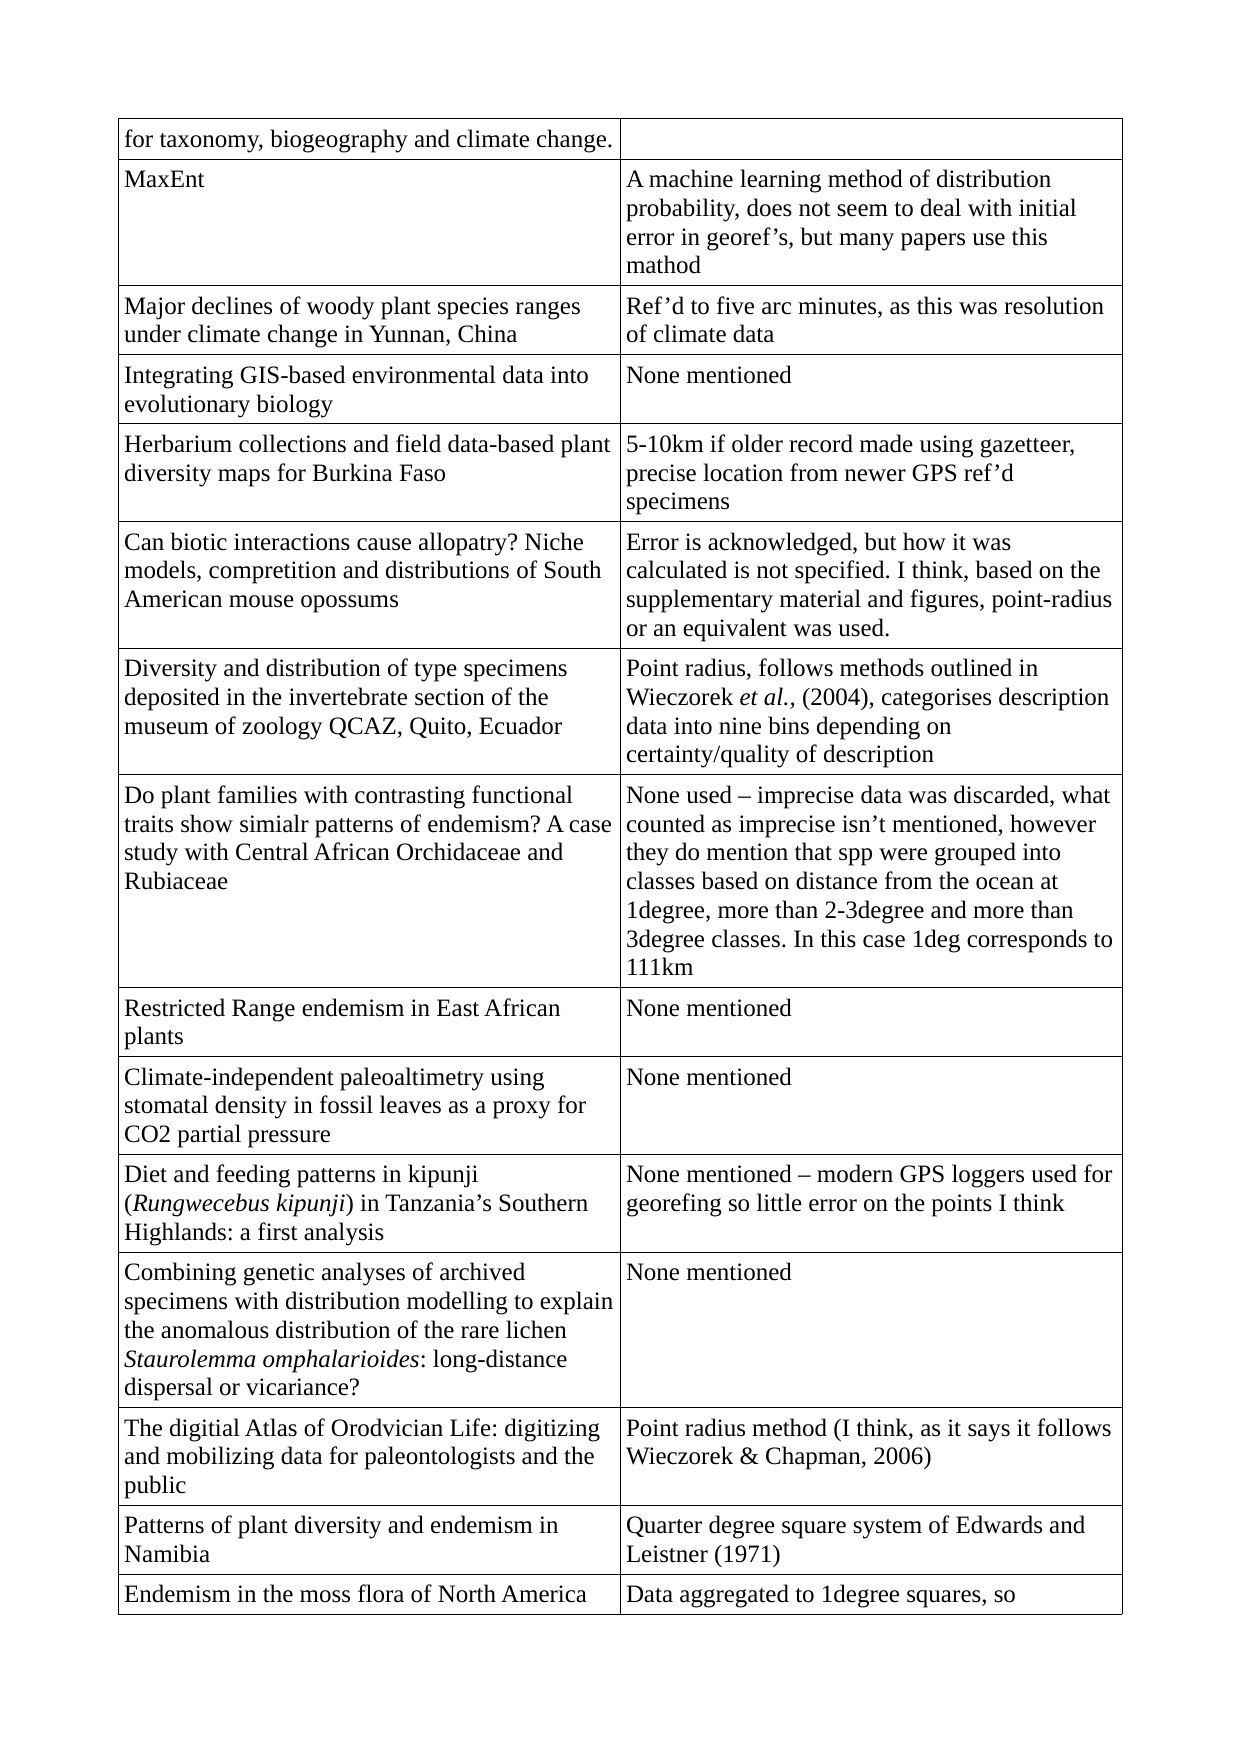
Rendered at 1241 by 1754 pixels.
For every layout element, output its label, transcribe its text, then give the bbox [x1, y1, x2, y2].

table_cell Patterns of plant diversity and endemism in Namibia [119, 1506, 620, 1574]
table_cell Herbarium collections and field data-based plant diversity maps for Burkina Faso [119, 424, 620, 521]
table_cell Ref’d to five arc minutes, as this was resolution of climate data [621, 286, 1122, 354]
table_cell A machine learning method of distribution probability, does not seem to deal with initial error in georef’s, but many papers use this mathod [621, 160, 1122, 285]
table_cell Combining genetic analyses of archived specimens with distribution modelling to explain the anomalous distribution of the rare lichen Staurolemma omphalarioides: long-distance dispersal or vicariance? [119, 1253, 620, 1407]
table_cell None mentioned [621, 988, 1122, 1056]
table_cell Do plant families with contrasting functional traits show simialr patterns of endemism? A case study with Central African Orchidaceae and Rubiaceae [119, 775, 620, 987]
table_cell Can biotic interactions cause allopatry? Niche models, compretition and distributions of South American mouse opossums [119, 522, 620, 647]
table_cell Integrating GIS-based environmental data into evolutionary biology [119, 355, 620, 423]
table_cell Point radius, follows methods outlined in Wieczorek et al., (2004), categorises description data into nine bins depending on certainty/quality of description [621, 649, 1122, 774]
table_cell Point radius method (I think, as it says it follows Wieczorek & Chapman, 2006) [621, 1408, 1122, 1505]
table_cell Restricted Range endemism in East African plants [119, 988, 620, 1056]
table_cell Climate-independent paleoaltimetry using stomatal density in fossil leaves as a proxy for CO2 partial pressure [119, 1057, 620, 1154]
table_cell Major declines of woody plant species ranges under climate change in Yunnan, China [119, 286, 620, 354]
table_cell None used – imprecise data was discarded, what counted as imprecise isn’t mentioned, however they do mention that spp were grouped into classes based on distance from the ocean at 1degree, more than 2-3degree and more than 3degree classes. In this case 1deg corresponds to 111km [621, 775, 1122, 987]
table_cell The digitial Atlas of Orodvician Life: digitizing and mobilizing data for paleontologists and the public [119, 1408, 620, 1505]
table_cell Error is acknowledged, but how it was calculated is not specified. I think, based on the supplementary material and figures, point-radius or an equivalent was used. [621, 522, 1122, 647]
table_cell 5-10km if older record made using gazetteer, precise location from newer GPS ref’d specimens [621, 424, 1122, 521]
table_cell MaxEnt [119, 160, 620, 285]
table_cell None mentioned – modern GPS loggers used for georefing so little error on the points I think [621, 1155, 1122, 1252]
table_cell None mentioned [621, 1057, 1122, 1154]
table_cell Diversity and distribution of type specimens deposited in the invertebrate section of the museum of zoology QCAZ, Quito, Ecuador [119, 649, 620, 774]
table_cell [621, 119, 1122, 158]
table_cell Quarter degree square system of Edwards and Leistner (1971) [621, 1506, 1122, 1574]
table_cell Diet and feeding patterns in kipunji (Rungwecebus kipunji) in Tanzania’s Southern Highlands: a first analysis [119, 1155, 620, 1252]
table_cell Endemism in the moss flora of North America [119, 1575, 620, 1614]
table_cell Data aggregated to 1degree squares, so [621, 1575, 1122, 1614]
table_cell for taxonomy, biogeography and climate change. [119, 119, 620, 158]
table_cell None mentioned [621, 355, 1122, 423]
table_cell None mentioned [621, 1253, 1122, 1407]
